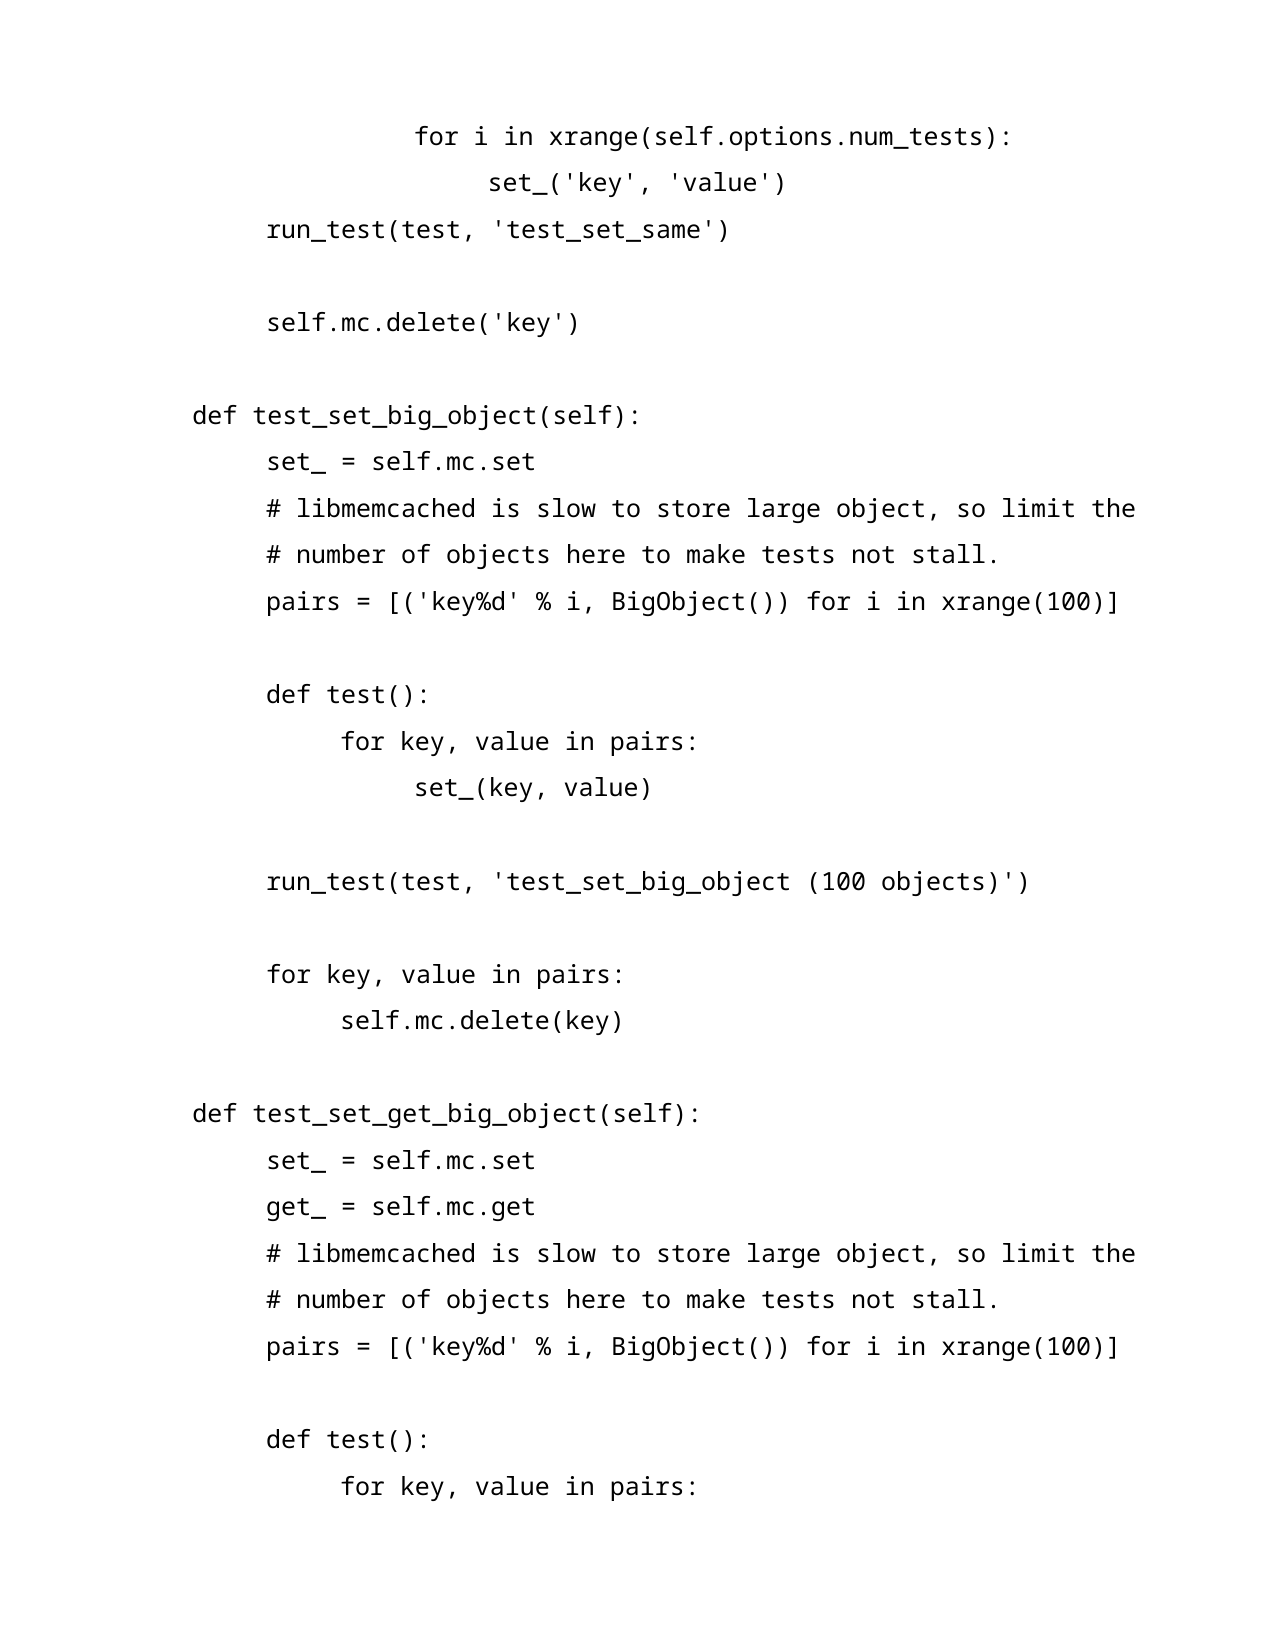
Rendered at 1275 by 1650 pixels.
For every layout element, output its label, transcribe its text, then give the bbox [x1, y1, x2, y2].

text for key, value in pairs: [118, 1468, 1157, 1502]
text pairs = [('key%d' % i, BigObject()) for i in xrange(100)] [118, 584, 1157, 618]
text def test(): [118, 1422, 1157, 1456]
text self.mc.delete(key) [118, 1003, 1157, 1037]
text pairs = [('key%d' % i, BigObject()) for i in xrange(100)] [118, 1329, 1157, 1363]
text # libmemcached is slow to store large object, so limit the [118, 491, 1157, 525]
text # libmemcached is slow to store large object, so limit the [118, 1236, 1157, 1270]
text set_(key, value) [118, 770, 1157, 804]
text set_ = self.mc.set [118, 1142, 1157, 1177]
text for key, value in pairs: [118, 723, 1157, 757]
text def test_set_get_big_object(self): [118, 1096, 1157, 1130]
text set_ = self.mc.set [118, 444, 1157, 478]
text # number of objects here to make tests not stall. [118, 537, 1157, 571]
text run_test(test, 'test_set_same') [118, 211, 1157, 245]
text def test_set_big_object(self): [118, 397, 1157, 432]
text # number of objects here to make tests not stall. [118, 1282, 1157, 1316]
text def test(): [118, 677, 1157, 711]
text for key, value in pairs: [118, 956, 1157, 990]
text self.mc.delete('key') [118, 304, 1157, 338]
text for i in xrange(self.options.num_tests): [118, 118, 1157, 152]
text set_('key', 'value') [118, 165, 1157, 199]
text get_ = self.mc.get [118, 1189, 1157, 1223]
text run_test(test, 'test_set_big_object (100 objects)') [118, 863, 1157, 897]
